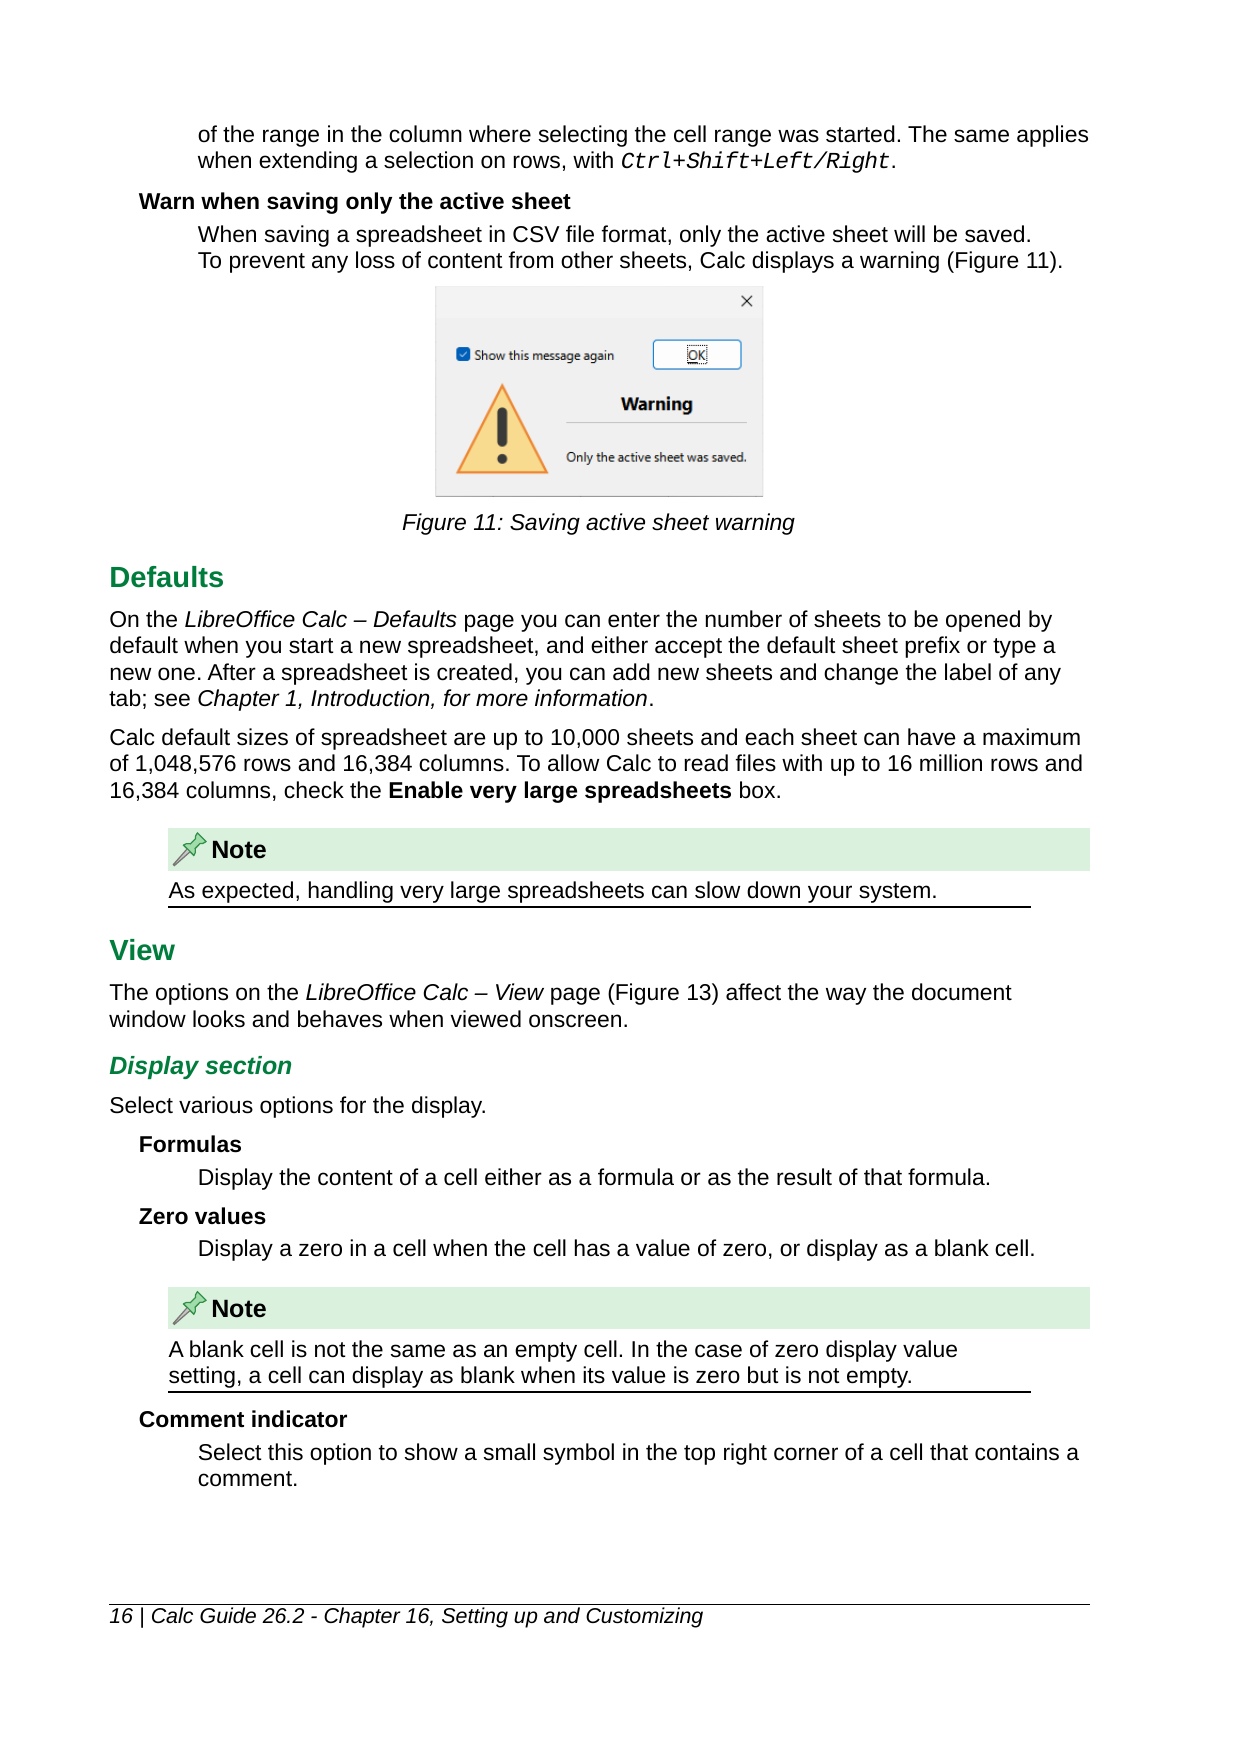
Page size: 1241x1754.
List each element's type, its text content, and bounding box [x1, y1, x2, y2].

text A blank cell is not the same as an empty cell. In the case of zero display value setting, a cell can display as blank when its value is zero but is not empty. [168, 1336, 1031, 1391]
list Select various options for the display. [109, 1092, 1090, 1119]
subtitle View [109, 933, 1090, 967]
text When saving a spreadsheet in CSV file format, only the active sheet will be saved. To prevent any loss of content from other sheets, Calc displays a warning (Figure 11). [198, 221, 1090, 273]
text On the LibreOffice Calc – Defaults page you can enter the number of sheets to be opened by default when you start a new spreadsheet, and either accept the default sheet prefix or type a new one. After a spreadsheet is created, you can add new sheets and change the label of any tab; see Chapter 1, Introduction, for more information. [109, 606, 1090, 712]
text Comment indicator [139, 1406, 1090, 1432]
picture [435, 286, 764, 497]
subtitle Defaults [109, 560, 1090, 594]
text Figure 11: Saving active sheet warning [402, 509, 797, 535]
subtitle Note [168, 828, 1090, 871]
text Display the content of a cell either as a formula or as the result of that formula. [198, 1164, 1090, 1190]
subtitle Display section [109, 1051, 1090, 1080]
text of the range in the column where selecting the cell range was started. The same applies when extending a selection on rows, with Ctrl+Shift+Left/Right. [198, 121, 1090, 176]
subtitle Note [210, 1287, 1090, 1329]
text Formulas [139, 1131, 1090, 1158]
text The options on the LibreOffice Calc – View page (Figure 13) affect the way the document window looks and behaves when viewed onscreen. [109, 979, 1090, 1032]
text Zero values [139, 1203, 1090, 1229]
text Calc default sizes of spreadsheet are up to 10,000 sheets and each sheet can have a maximum of 1,048,576 rows and 16,384 columns. To allow Calc to read files with up to 16 million rows and 16,384 columns, check the Enable very large spreadsheets box. [109, 724, 1090, 803]
text Warn when saving only the active sheet [139, 188, 1090, 214]
text As expected, handling very large spreadsheets can slow down your system. [168, 877, 1031, 906]
text Select this option to show a small symbol in the top right corner of a cell that contains a comment. [198, 1438, 1090, 1491]
text Display a zero in a cell when the cell has a value of zero, or display as a blank cell. [198, 1235, 1090, 1262]
